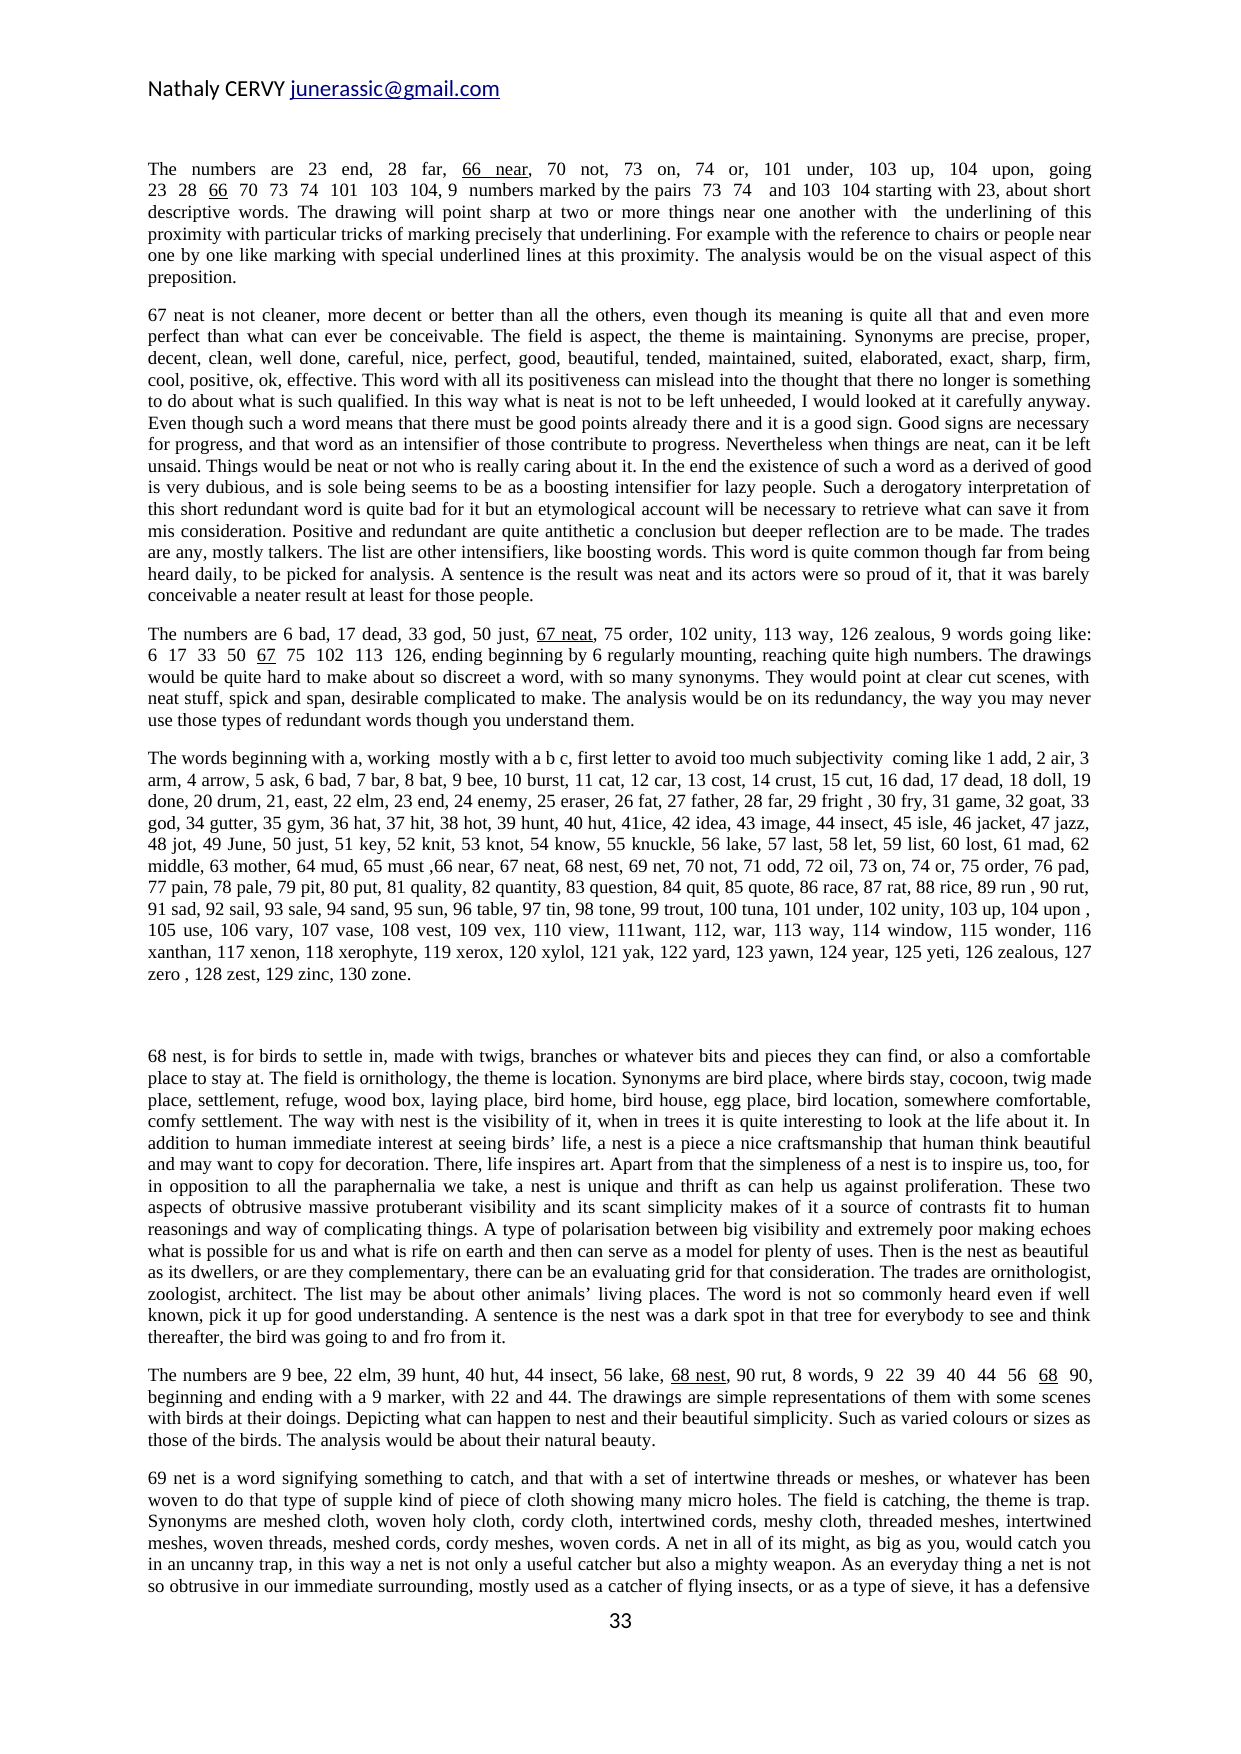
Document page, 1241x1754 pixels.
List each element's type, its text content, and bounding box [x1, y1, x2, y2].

text The numbers are 9 bee, 22 elm, 39 hunt, 40 hut, 44 insect, 56 lake, 68 nest, 90 rut, 8 words, 9 22 39 40 44 56 68 90, beginning and ending with a 9 marker, with 22 and 44. The drawings are simple representations of them with some scenes with birds at their doings. Depicting what can happen to nest and their beautiful simplicity. Such as varied colours or sizes as those of the birds. The analysis would be about their natural beauty. [148, 1364, 1093, 1450]
text The words beginning with a, working mostly with a b c, first letter to avoid too much subjectivity coming like 1 add, 2 air, 3 arm, 4 arrow, 5 ask, 6 bad, 7 bar, 8 bat, 9 bee, 10 burst, 11 cat, 12 car, 13 cost, 14 crust, 15 cut, 16 dad, 17 dead, 18 doll, 19 done, 20 drum, 21, east, 22 elm, 23 end, 24 enemy, 25 eraser, 26 fat, 27 father, 28 far, 29 fright , 30 fry, 31 game, 32 goat, 33 god, 34 gutter, 35 gym, 36 hat, 37 hit, 38 hot, 39 hunt, 40 hut, 41ice, 42 idea, 43 image, 44 insect, 45 isle, 46 jacket, 47 jazz, 48 jot, 49 June, 50 just, 51 key, 52 knit, 53 knot, 54 know, 55 knuckle, 56 lake, 57 last, 58 let, 59 list, 60 lost, 61 mad, 62 middle, 63 mother, 64 mud, 65 must ,66 near, 67 neat, 68 nest, 69 net, 70 not, 71 odd, 72 oil, 73 on, 74 or, 75 order, 76 pad, 77 pain, 78 pale, 79 pit, 80 put, 81 quality, 82 quantity, 83 question, 84 quit, 85 quote, 86 race, 87 rat, 88 rice, 89 run , 90 rut, 91 sad, 92 sail, 93 sale, 94 sand, 95 sun, 96 table, 97 tin, 98 tone, 99 trout, 100 tuna, 101 under, 102 unity, 103 up, 104 upon , 105 use, 106 vary, 107 vase, 108 vest, 109 vex, 110 view, 111want, 112, war, 113 way, 114 window, 115 wonder, 116 xanthan, 117 xenon, 118 xerophyte, 119 xerox, 120 xylol, 121 yak, 122 yard, 123 yawn, 124 year, 125 yeti, 126 zealous, 127 zero , 128 zest, 129 zinc, 130 zone. [148, 747, 1093, 984]
text The numbers are 6 bad, 17 dead, 33 god, 50 just, 67 neat, 75 order, 102 unity, 113 way, 126 zealous, 9 words going like: 6 17 33 50 67 75 102 113 126, ending beginning by 6 regularly mounting, reaching quite high numbers. The drawings would be quite hard to make about so discreet a word, with so many synonyms. They would point at clear cut scenes, with neat stuff, spick and span, desirable complicated to make. The analysis would be on its redundancy, the way you may never use those types of redundant words though you understand them. [148, 622, 1093, 730]
text 68 nest, is for birds to settle in, made with twigs, branches or whatever bits and pieces they can find, or also a comfortable place to stay at. The field is ornithology, the theme is location. Synonyms are bird place, where birds stay, cocoon, twig made place, settlement, refuge, wood box, laying place, bird home, bird house, egg place, bird location, somewhere comfortable, comfy settlement. The way with nest is the visibility of it, when in trees it is quite interesting to look at the life about it. In addition to human immediate interest at seeing birds’ life, a nest is a piece a nice craftsmanship that human think beautiful and may want to copy for decoration. There, life inspires art. Apart from that the simpleness of a nest is to inspire us, too, for in opposition to all the paraphernalia we take, a nest is unique and thrift as can help us against proliferation. These two aspects of obtrusive massive protuberant visibility and its scant simplicity makes of it a source of contrasts fit to human reasonings and way of complicating things. A type of polarisation between big visibility and extremely poor making echoes what is possible for us and what is rife on earth and then can serve as a model for plenty of uses. Then is the nest as beautiful as its dwellers, or are they complementary, there can be an evaluating grid for that consideration. The trades are ornithologist, zoologist, architect. The list may be about other animals’ living places. The word is not so commonly heard even if well known, pick it up for good understanding. A sentence is the nest was a dark spot in that tree for everybody to see and think thereafter, the bird was going to and fro from it. [148, 1045, 1093, 1347]
text 69 net is a word signifying something to catch, and that with a set of intertwine threads or meshes, or whatever has been woven to do that type of supple kind of piece of cloth showing many micro holes. The field is catching, the theme is trap. Synonyms are meshed cloth, woven holy cloth, cordy cloth, intertwined cords, meshy cloth, threaded meshes, intertwined meshes, woven threads, meshed cords, cordy meshes, woven cords. A net in all of its might, as big as you, would catch you in an uncanny trap, in this way a net is not only a useful catcher but also a mighty weapon. As an everyday thing a net is not so obtrusive in our immediate surrounding, mostly used as a catcher of flying insects, or as a type of sieve, it has a defensive [148, 1467, 1093, 1596]
text 67 neat is not cleaner, more decent or better than all the others, even though its meaning is quite all that and even more perfect than what can ever be conceivable. The field is aspect, the theme is maintaining. Synonyms are precise, proper, decent, clean, well done, careful, nice, perfect, good, beautiful, tended, maintained, suited, elaborated, exact, sharp, firm, cool, positive, ok, effective. This word with all its positiveness can mislead into the thought that there no longer is something to do about what is such qualified. In this way what is neat is not to be left unheeded, I would looked at it carefully anyway. Even though such a word means that there must be good points already there and it is a good sign. Good signs are necessary for progress, and that word as an intensifier of those contribute to progress. Nevertheless when things are neat, can it be left unsaid. Things would be neat or not who is really caring about it. In the end the existence of such a word as a derived of good is very dubious, and is sole being seems to be as a boosting intensifier for lazy people. Such a derogatory interpretation of this short redundant word is quite bad for it but an etymological account will be necessary to retrieve what can save it from mis consideration. Positive and redundant are quite antithetic a conclusion but deeper reflection are to be made. The trades are any, mostly talkers. The list are other intensifiers, like boosting words. This word is quite common though far from being heard daily, to be picked for analysis. A sentence is the result was neat and its actors were so proud of it, that it was barely conceivable a neater result at least for those people. [148, 304, 1093, 606]
text The numbers are 23 end, 28 far, 66 near, 70 not, 73 on, 74 or, 101 under, 103 up, 104 upon, going 23 28 66 70 73 74 101 103 104, 9 numbers marked by the pairs 73 74 and 103 104 starting with 23, about short descriptive words. The drawing will point sharp at two or more things near one another with the underlining of this proximity with particular tricks of marking precisely that underlining. For example with the reference to chairs or people near one by one like marking with special underlined lines at this proximity. The analysis would be on the visual aspect of this preposition. [148, 158, 1093, 287]
